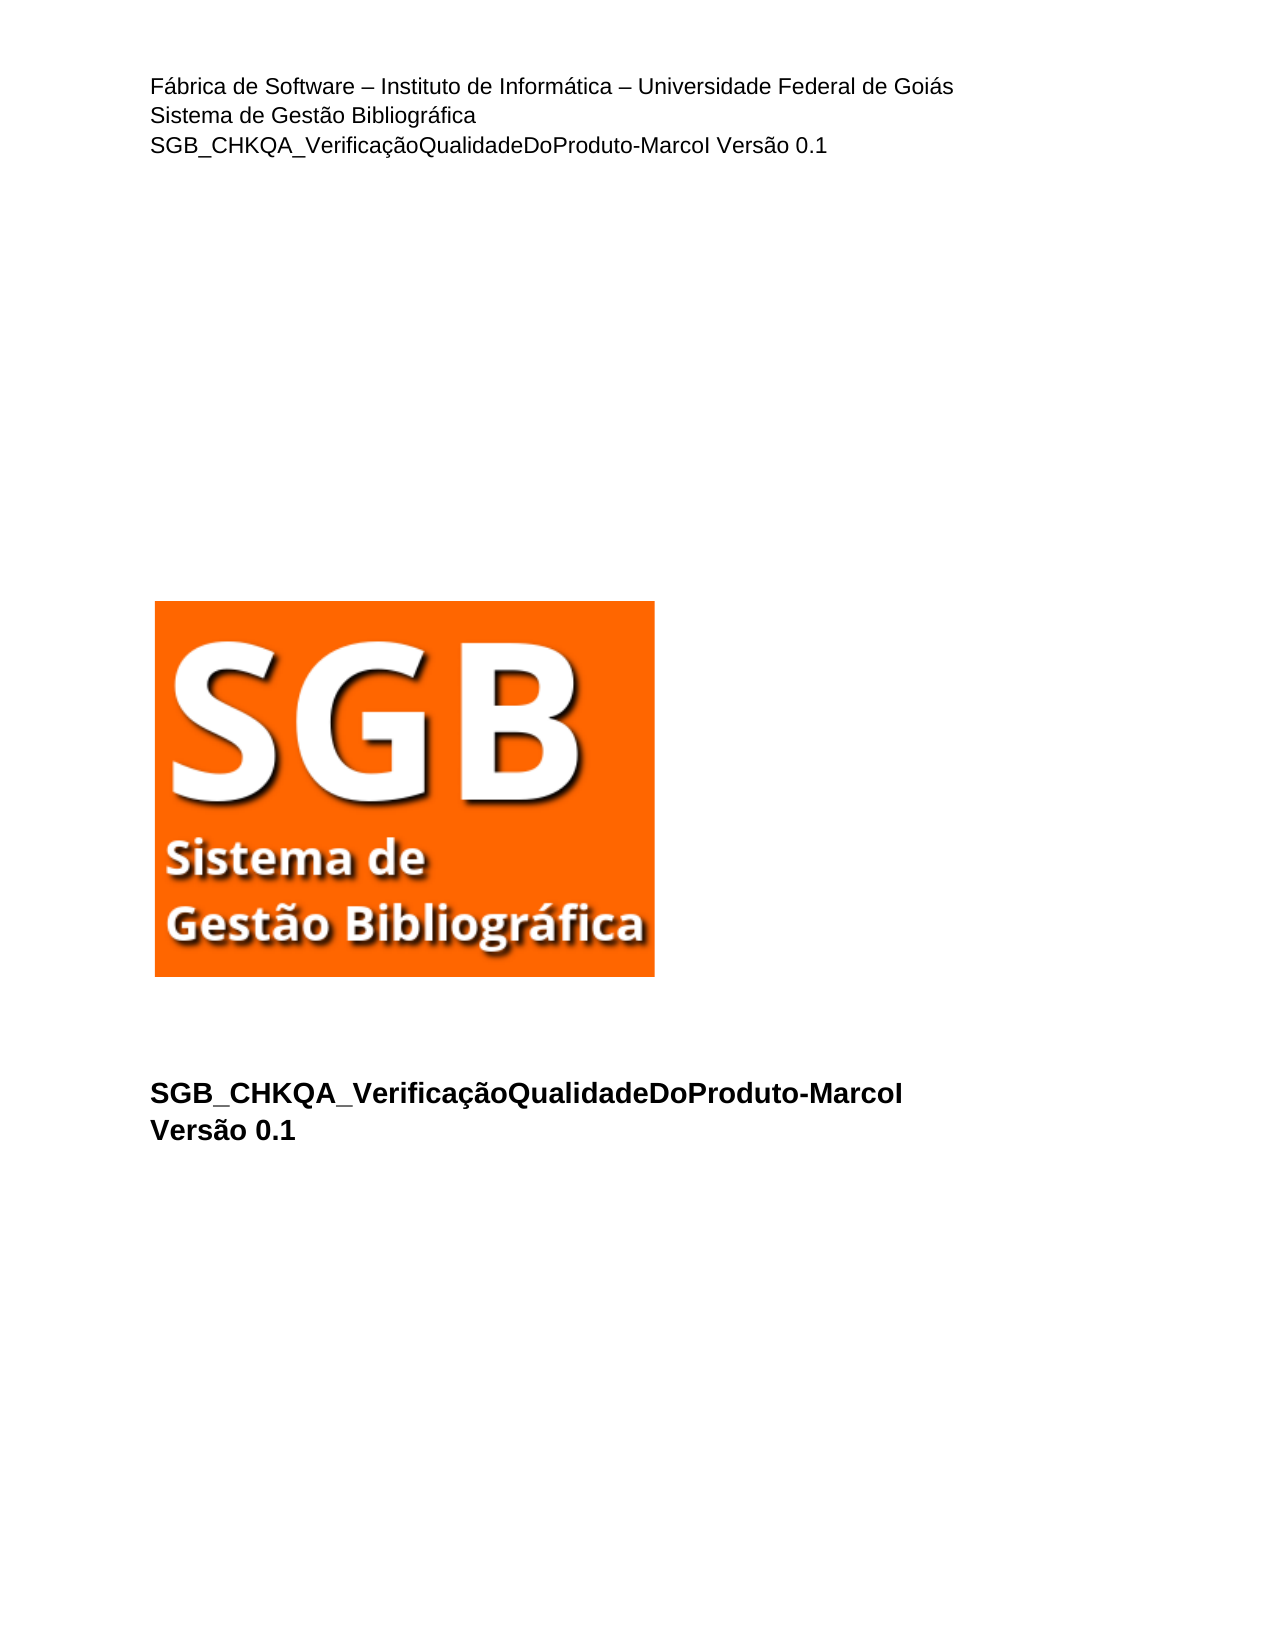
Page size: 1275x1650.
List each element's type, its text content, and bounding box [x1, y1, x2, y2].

picture [154, 601, 655, 977]
text SGB_CHKQA_VerificaçãoQualidadeDoProduto-MarcoI [150, 1077, 1125, 1109]
text Versão 0.1 [150, 1114, 1125, 1147]
